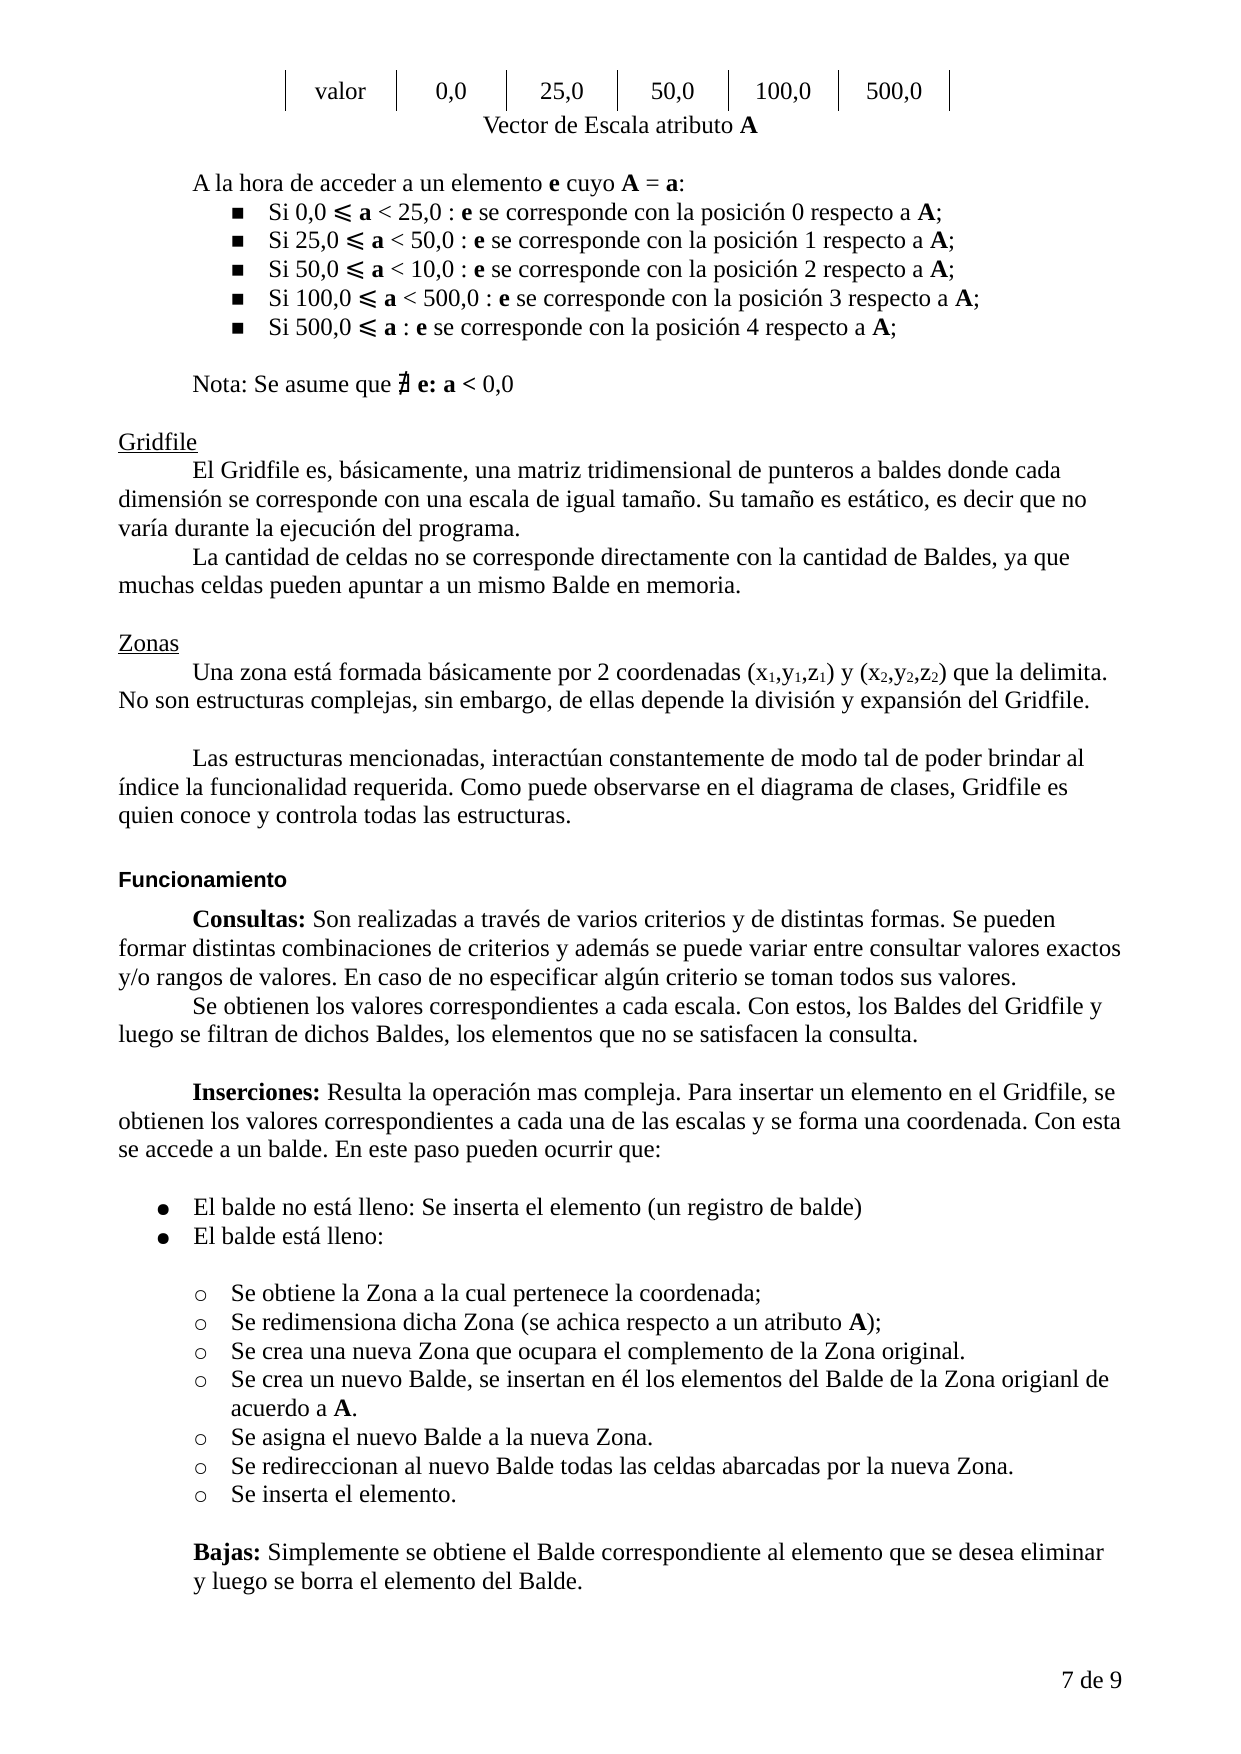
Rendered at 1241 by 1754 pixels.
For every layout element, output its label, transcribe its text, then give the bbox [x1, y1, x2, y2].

text El Gridfile es, básicamente, una matriz tridimensional de punteros a baldes donde cada dimensión se corresponde con una escala de igual tamaño. Su tamaño es estático, es decir que no varía durante la ejecución del programa. [118, 456, 1122, 542]
table_cell 0,0 [397, 70, 506, 111]
list Si 0,0 ⩽ a < 25,0 : e se corresponde con la posición 0 respecto a A; [231, 197, 1122, 226]
text A la hora de acceder a un elemento e cuyo A = a: [118, 168, 1122, 197]
text Nota: Se asume que ∄ e: a < 0,0 [118, 369, 1122, 398]
text Zonas [118, 628, 1122, 657]
table_cell 100,0 [729, 70, 838, 111]
list Se inserta el elemento. [193, 1479, 1122, 1508]
text Consultas: Son realizadas a través de varios criterios y de distintas formas. Se pueden formar distintas combinaciones de criterios y además se puede variar entre consultar valores exactos y/o rangos de valores. En caso de no especificar algún criterio se toman todos sus valores. [118, 904, 1122, 991]
table_cell valor [286, 70, 396, 111]
list Bajas: Simplemente se obtiene el Balde correspondiente al elemento que se desea eliminar y luego se borra el elemento del Balde. [156, 1537, 1122, 1594]
table_cell 500,0 [839, 70, 949, 111]
list Si 50,0 ⩽ a < 10,0 : e se corresponde con la posición 2 respecto a A; [231, 254, 1122, 283]
text Las estructuras mencionadas, interactúan constantemente de modo tal de poder brindar al índice la funcionalidad requerida. Como puede observarse en el diagrama de clases, Gridfile es quien conoce y controla todas las estructuras. [118, 743, 1122, 829]
list El balde no está lleno: Se inserta el elemento (un registro de balde) [156, 1192, 1122, 1221]
text Se obtienen los valores correspondientes a cada escala. Con estos, los Baldes del Gridfile y luego se filtran de dichos Baldes, los elementos que no se satisfacen la consulta. [118, 991, 1122, 1048]
text La cantidad de celdas no se corresponde directamente con la cantidad de Baldes, ya que muchas celdas pueden apuntar a un mismo Balde en memoria. [118, 542, 1122, 599]
subtitle Funcionamiento [118, 867, 1122, 892]
list Si 100,0 ⩽ a < 500,0 : e se corresponde con la posición 3 respecto a A; [231, 283, 1122, 312]
list Si 500,0 ⩽ a : e se corresponde con la posición 4 respecto a A; [231, 312, 1122, 341]
table_cell 50,0 [618, 70, 728, 111]
list Se asigna el nuevo Balde a la nueva Zona. [193, 1422, 1122, 1451]
text Inserciones: Resulta la operación mas compleja. Para insertar un elemento en el Gridfile, se obtienen los valores correspondientes a cada una de las escalas y se forma una coordenada. Con esta se accede a un balde. En este paso pueden ocurrir que: [118, 1077, 1122, 1163]
list Se redireccionan al nuevo Balde todas las celdas abarcadas por la nueva Zona. [193, 1451, 1122, 1479]
list Se crea una nueva Zona que ocupara el complemento de la Zona original. [193, 1336, 1122, 1364]
text Una zona está formada básicamente por 2 coordenadas (x1,y1,z1) y (x2,y2,z2) que la delimita. No son estructuras complejas, sin embargo, de ellas depende la división y expansión del Gridfile. [118, 657, 1122, 714]
list El balde está lleno: [156, 1221, 1122, 1249]
list Si 25,0 ⩽ a < 50,0 : e se corresponde con la posición 1 respecto a A; [231, 226, 1122, 254]
list Se crea un nuevo Balde, se insertan en él los elementos del Balde de la Zona origianl de acuerdo a A. [193, 1364, 1122, 1422]
table_cell 25,0 [507, 70, 617, 111]
text Gridfile [118, 427, 1122, 456]
list Se obtiene la Zona a la cual pertenece la coordenada; [193, 1278, 1122, 1307]
list Se redimensiona dicha Zona (se achica respecto a un atributo A); [193, 1307, 1122, 1336]
text Vector de Escala atributo A [118, 111, 1122, 139]
